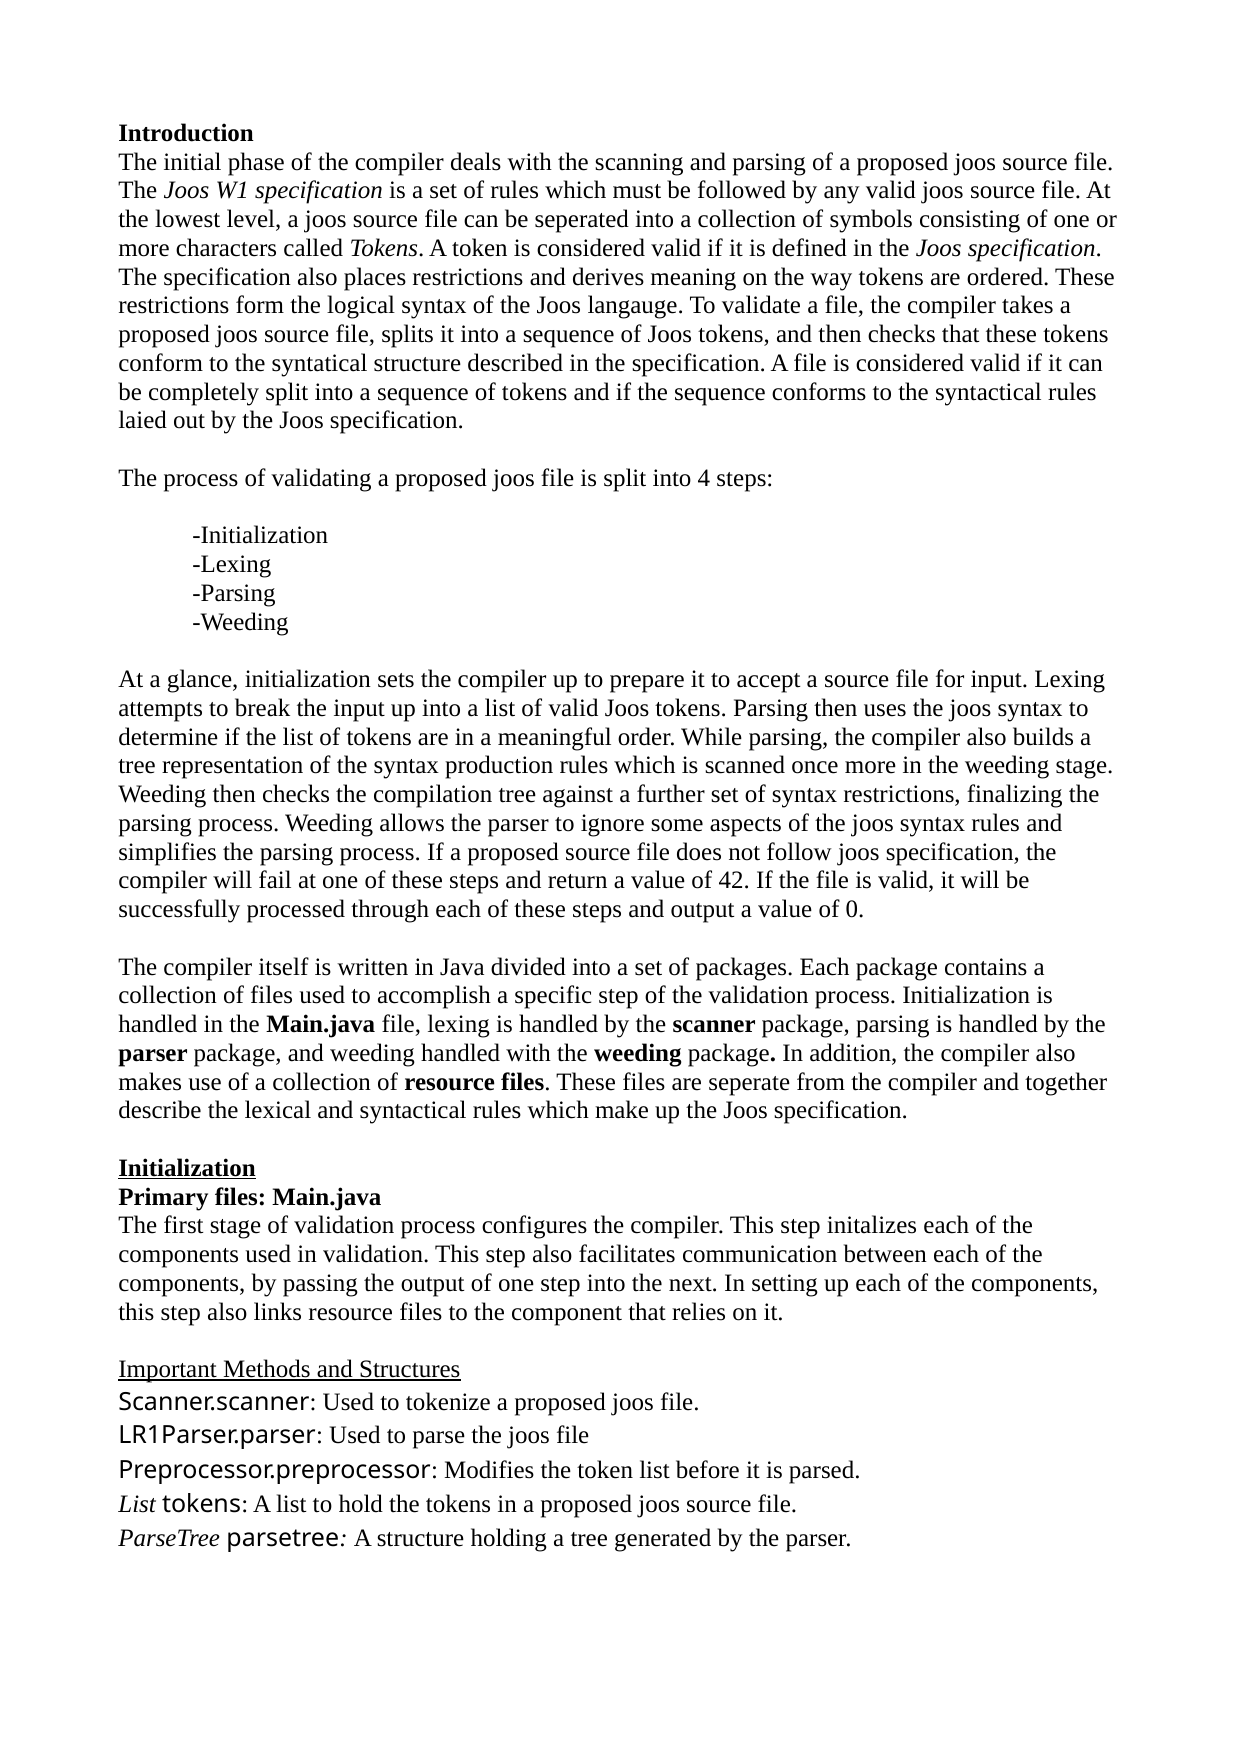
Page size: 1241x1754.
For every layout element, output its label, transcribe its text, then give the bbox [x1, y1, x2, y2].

text The first stage of validation process configures the compiler. This step initalizes each of the components used in validation. This step also facilitates communication between each of the components, by passing the output of one step into the next. In setting up each of the components, this step also links resource files to the component that relies on it. [118, 1211, 1122, 1326]
text LR1Parser.parser: Used to parse the joos file [118, 1417, 1122, 1451]
text -Lexing [118, 549, 1122, 578]
text The process of validating a proposed joos file is split into 4 steps: [118, 463, 1122, 492]
text -Weeding [118, 607, 1122, 636]
text ParseTree parsetree: A structure holding a tree generated by the parser. [118, 1519, 1122, 1553]
text Introduction [118, 118, 1122, 147]
text List tokens: A list to hold the tokens in a proposed joos source file. [118, 1485, 1122, 1519]
text Scanner.scanner: Used to tokenize a proposed joos file. [118, 1383, 1122, 1417]
text The initial phase of the compiler deals with the scanning and parsing of a proposed joos source file. The Joos W1 specification is a set of rules which must be followed by any valid joos source file. At the lowest level, a joos source file can be seperated into a collection of symbols consisting of one or more characters called Tokens. A token is considered valid if it is defined in the Joos specification. The specification also places restrictions and derives meaning on the way tokens are ordered. These restrictions form the logical syntax of the Joos langauge. To validate a file, the compiler takes a proposed joos source file, splits it into a sequence of Joos tokens, and then checks that these tokens conform to the syntatical structure described in the specification. A file is considered valid if it can be completely split into a sequence of tokens and if the sequence conforms to the syntactical rules laied out by the Joos specification. [118, 147, 1122, 434]
text Important Methods and Structures [118, 1354, 1122, 1383]
text Preprocessor.preprocessor: Modifies the token list before it is parsed. [118, 1451, 1122, 1485]
text The compiler itself is written in Java divided into a set of packages. Each package contains a collection of files used to accomplish a specific step of the validation process. Initialization is handled in the Main.java file, lexing is handled by the scanner package, parsing is handled by the parser package, and weeding handled with the weeding package. In addition, the compiler also makes use of a collection of resource files. These files are seperate from the compiler and together describe the lexical and syntactical rules which make up the Joos specification. [118, 952, 1122, 1124]
text At a glance, initialization sets the compiler up to prepare it to accept a source file for input. Lexing attempts to break the input up into a list of valid Joos tokens. Parsing then uses the joos syntax to determine if the list of tokens are in a meaningful order. While parsing, the compiler also builds a tree representation of the syntax production rules which is scanned once more in the weeding stage. Weeding then checks the compilation tree against a further set of syntax restrictions, finalizing the parsing process. Weeding allows the parser to ignore some aspects of the joos syntax rules and simplifies the parsing process. If a proposed source file does not follow joos specification, the compiler will fail at one of these steps and return a value of 42. If the file is valid, it will be successfully processed through each of these steps and output a value of 0. [118, 664, 1122, 923]
text -Parsing [118, 578, 1122, 607]
text Initialization [118, 1153, 1122, 1182]
text -Initialization [118, 521, 1122, 549]
text Primary files: Main.java [118, 1182, 1122, 1211]
